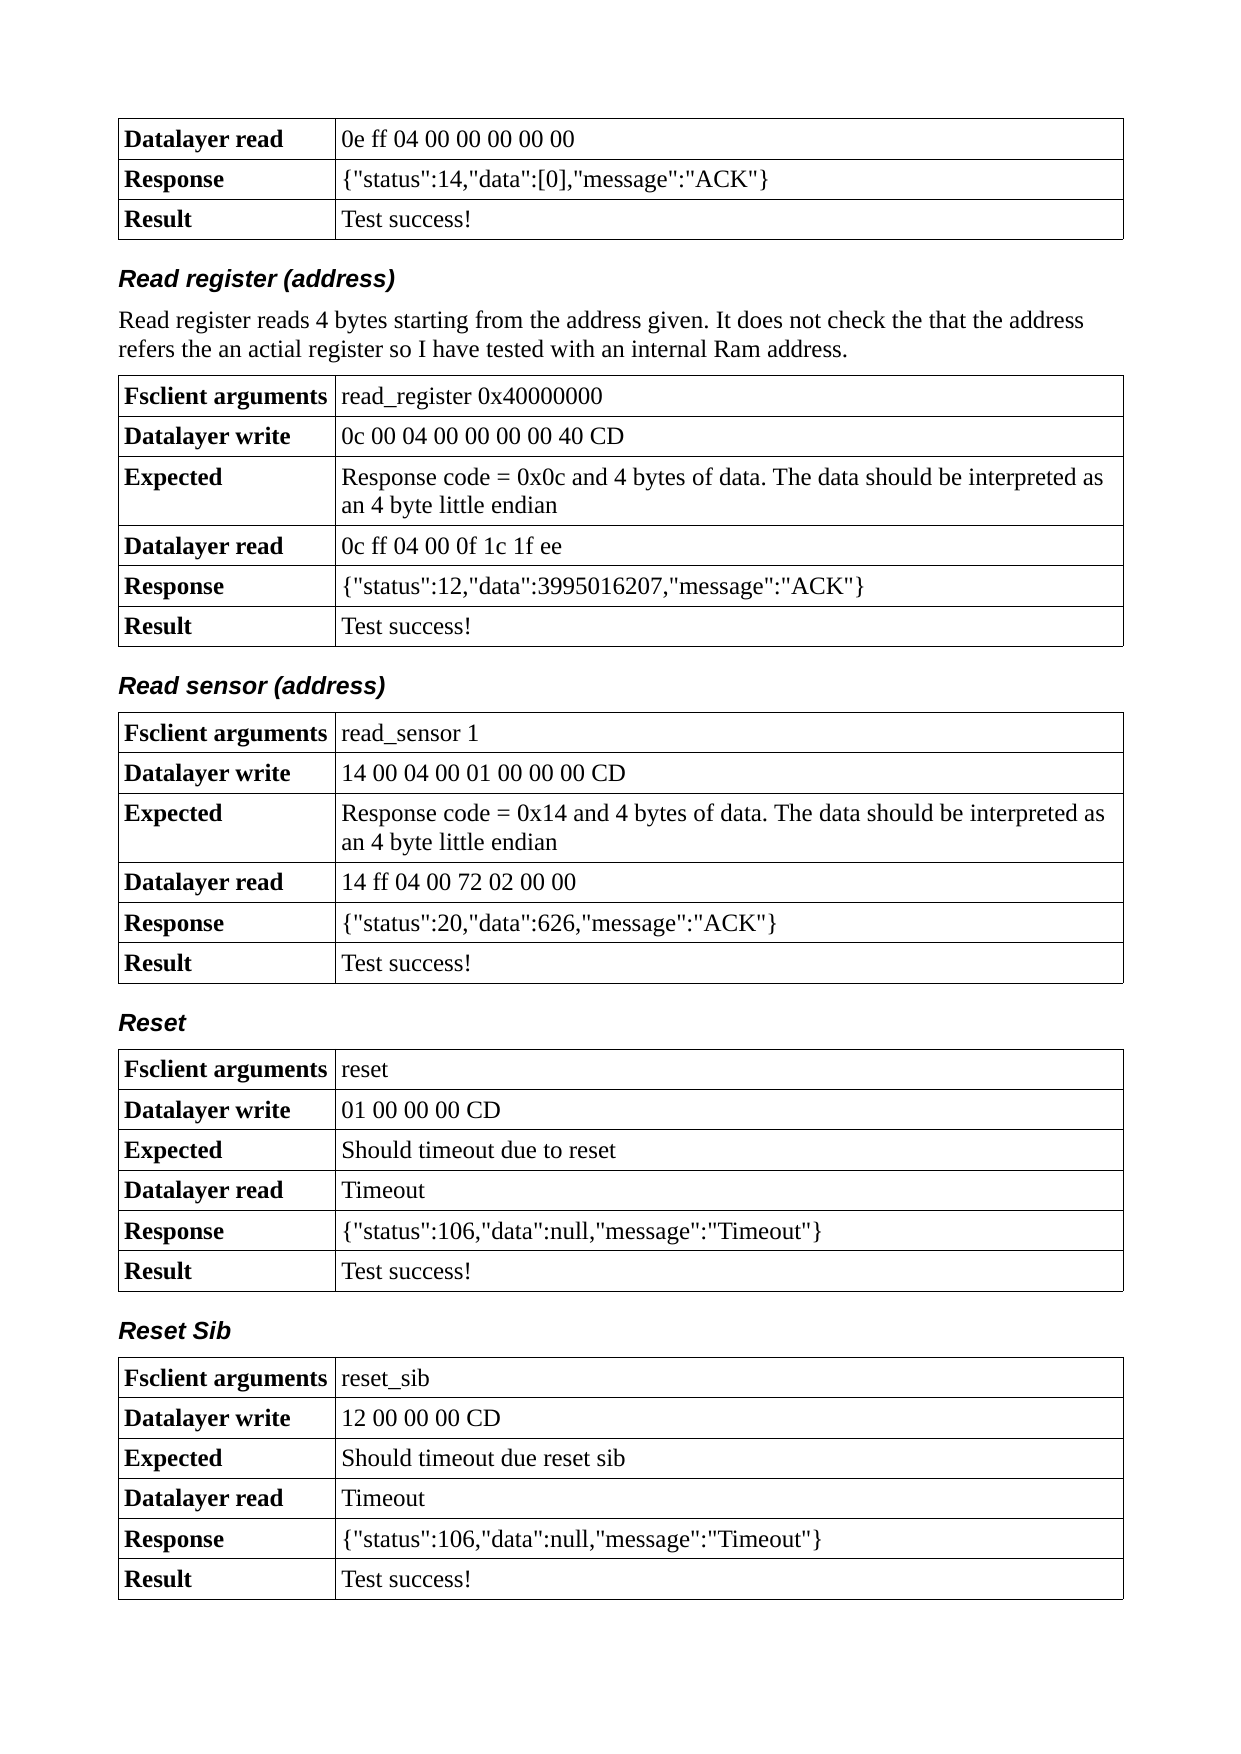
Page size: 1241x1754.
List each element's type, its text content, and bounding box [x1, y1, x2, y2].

table_cell Response code = 0x0c and 4 bytes of data. The data should be interpreted as an 4 byte little endian [336, 457, 1123, 525]
table_cell Response [119, 903, 335, 942]
table_cell {"status":14,"data":[0],"message":"ACK"} [336, 160, 1123, 199]
table_header read_sensor 1 [336, 713, 1123, 752]
table_cell 0c ff 04 00 0f 1c 1f ee [336, 526, 1123, 565]
subtitle Read register (address) [118, 264, 1122, 293]
table_cell Result [119, 1559, 335, 1599]
table_cell Datalayer write [119, 417, 335, 456]
table_cell Datalayer read [119, 1479, 335, 1518]
table_cell Expected [119, 1130, 335, 1170]
table_cell Result [119, 943, 335, 983]
table_cell Test success! [336, 1251, 1123, 1291]
table_cell 14 00 04 00 01 00 00 00 CD [336, 753, 1123, 793]
table_cell Should timeout due to reset [336, 1130, 1123, 1170]
table_cell Timeout [336, 1479, 1123, 1518]
text Read register reads 4 bytes starting from the address given. It does not check the that the address refers the an actial register so I have tested with an internal Ram address. [118, 305, 1122, 363]
subtitle Read sensor (address) [118, 671, 1122, 699]
table_cell Datalayer write [119, 753, 335, 793]
table_cell Test success! [336, 943, 1123, 983]
table_cell Expected [119, 1439, 335, 1478]
table_cell Datalayer read [119, 526, 335, 565]
subtitle Reset [118, 1008, 1122, 1036]
table_cell Test success! [336, 200, 1123, 239]
table_cell 01 00 00 00 CD [336, 1090, 1123, 1129]
table_cell Response code = 0x14 and 4 bytes of data. The data should be interpreted as an 4 byte little endian [336, 794, 1123, 862]
table_cell Test success! [336, 1559, 1123, 1599]
table_header Fsclient arguments [119, 713, 335, 752]
table_cell 0e ff 04 00 00 00 00 00 [336, 119, 1123, 158]
table_cell Datalayer write [119, 1090, 335, 1129]
table_cell Result [119, 200, 335, 239]
table_cell Result [119, 1251, 335, 1291]
table_header read_register 0x40000000 [336, 376, 1123, 416]
table_header reset_sib [336, 1358, 1123, 1397]
table_cell Response [119, 160, 335, 199]
table_cell Datalayer read [119, 863, 335, 902]
table_header Fsclient arguments [119, 1358, 335, 1397]
table_cell {"status":20,"data":626,"message":"ACK"} [336, 903, 1123, 942]
table_cell 0c 00 04 00 00 00 00 40 CD [336, 417, 1123, 456]
table_cell Response [119, 566, 335, 606]
table_header Fsclient arguments [119, 376, 335, 416]
table_cell Timeout [336, 1171, 1123, 1210]
table_cell 12 00 00 00 CD [336, 1398, 1123, 1437]
table_cell Expected [119, 794, 335, 862]
table_cell Result [119, 607, 335, 646]
table_cell Datalayer read [119, 119, 335, 158]
table_header reset [336, 1050, 1123, 1089]
table_cell 14 ff 04 00 72 02 00 00 [336, 863, 1123, 902]
table_cell Test success! [336, 607, 1123, 646]
table_cell Should timeout due reset sib [336, 1439, 1123, 1478]
table_cell Response [119, 1519, 335, 1558]
table_cell Datalayer write [119, 1398, 335, 1437]
table_cell {"status":12,"data":3995016207,"message":"ACK"} [336, 566, 1123, 606]
table_cell {"status":106,"data":null,"message":"Timeout"} [336, 1519, 1123, 1558]
table_header Fsclient arguments [119, 1050, 335, 1089]
table_cell Response [119, 1211, 335, 1250]
table_cell {"status":106,"data":null,"message":"Timeout"} [336, 1211, 1123, 1250]
table_cell Datalayer read [119, 1171, 335, 1210]
table_cell Expected [119, 457, 335, 525]
subtitle Reset Sib [118, 1316, 1122, 1344]
